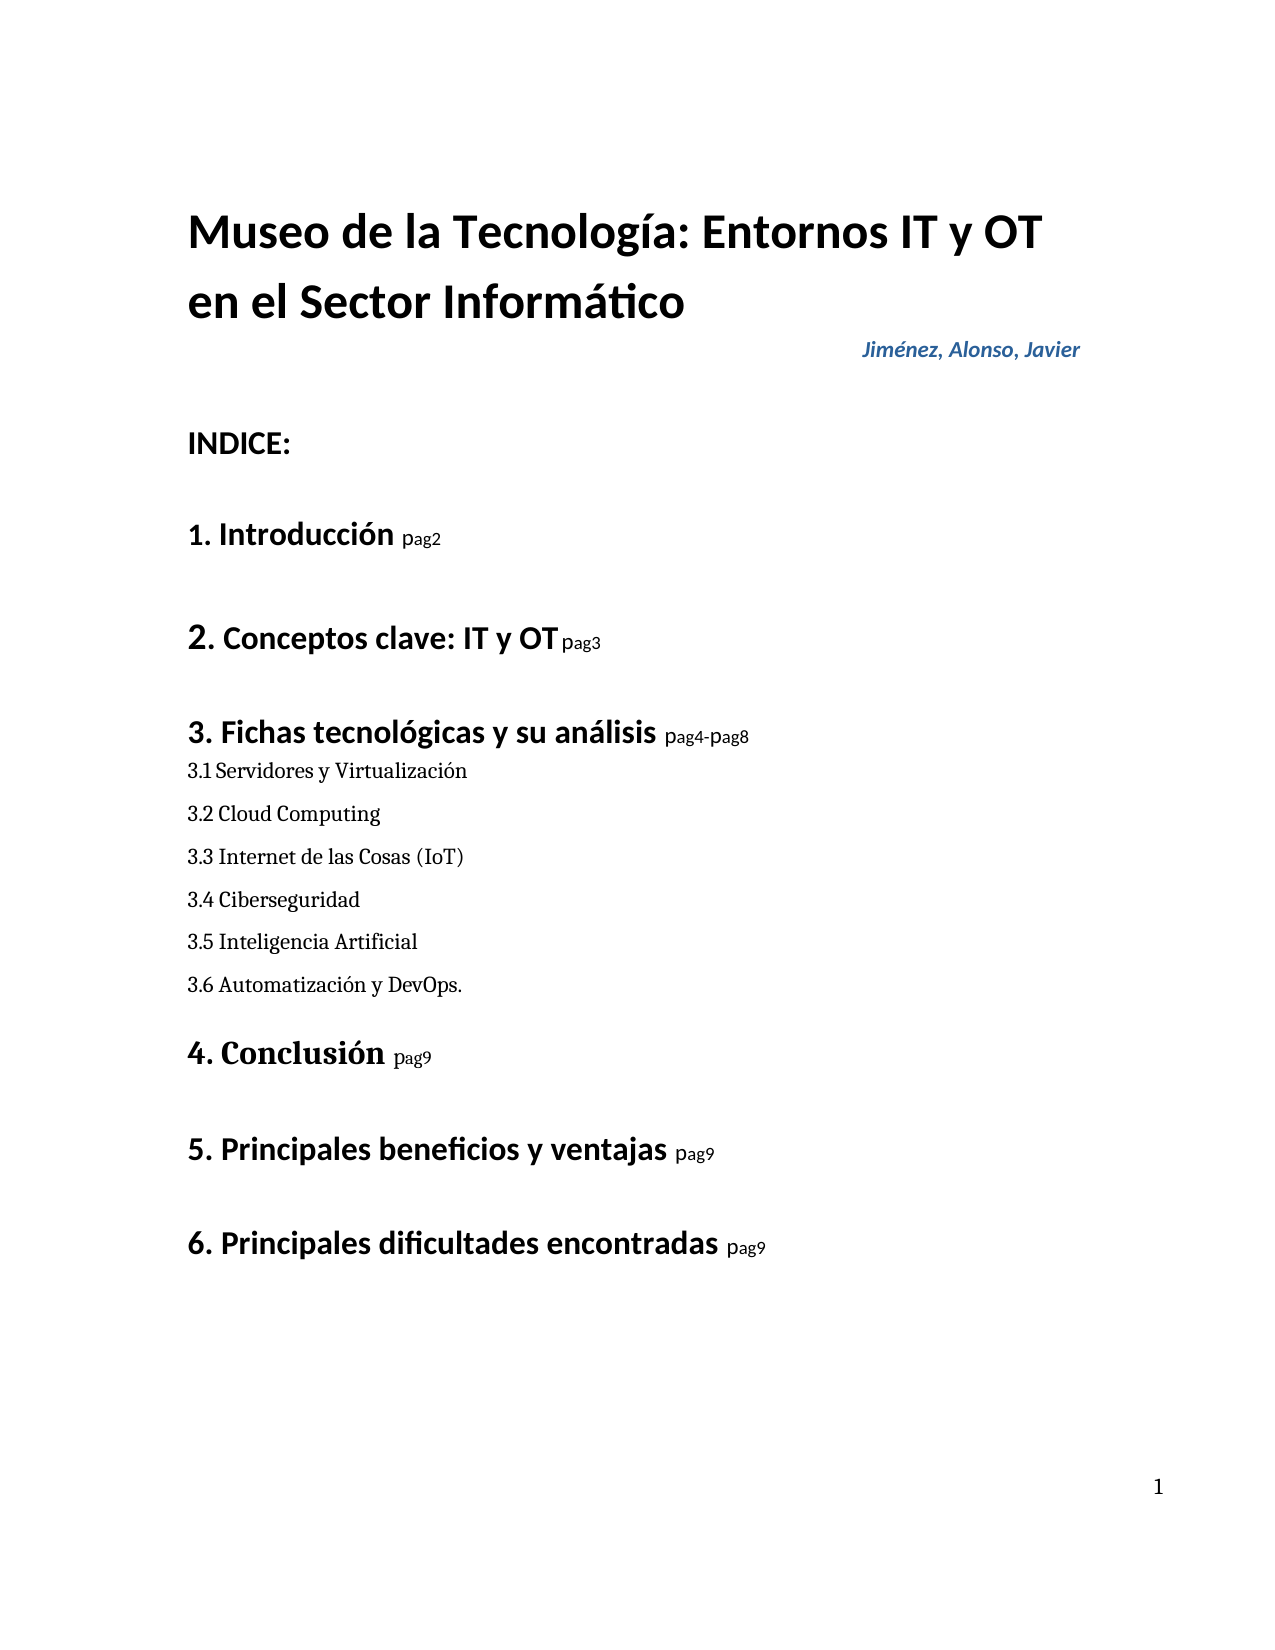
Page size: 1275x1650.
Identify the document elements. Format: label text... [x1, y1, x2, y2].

text 3.3 Internet de las Cosas (IoT) [187, 844, 1087, 870]
subtitle Museo de la Tecnología: Entornos IT y OT en el Sector Informático Jiménez, Alonso, Javier INDICE: 1. Introducción pag2 2. Conceptos clave: IT y OT pag3 3. Fichas tecnológicas y su análisis pag4-pag8 [187, 200, 1087, 752]
text 3.4 Ciberseguridad [187, 886, 1087, 913]
subtitle 5. Principales beneficios y ventajas pag9 6. Principales dificultades encontradas pag9 [187, 1128, 1087, 1303]
text 3.1 Servidores y Virtualización [187, 758, 1087, 785]
text 3.5 Inteligencia Artificial [187, 929, 1087, 956]
text 3.6 Automatización y DevOps. 4. Conclusión pag9 [187, 972, 1087, 1072]
text 3.2 Cloud Computing [187, 801, 1087, 827]
